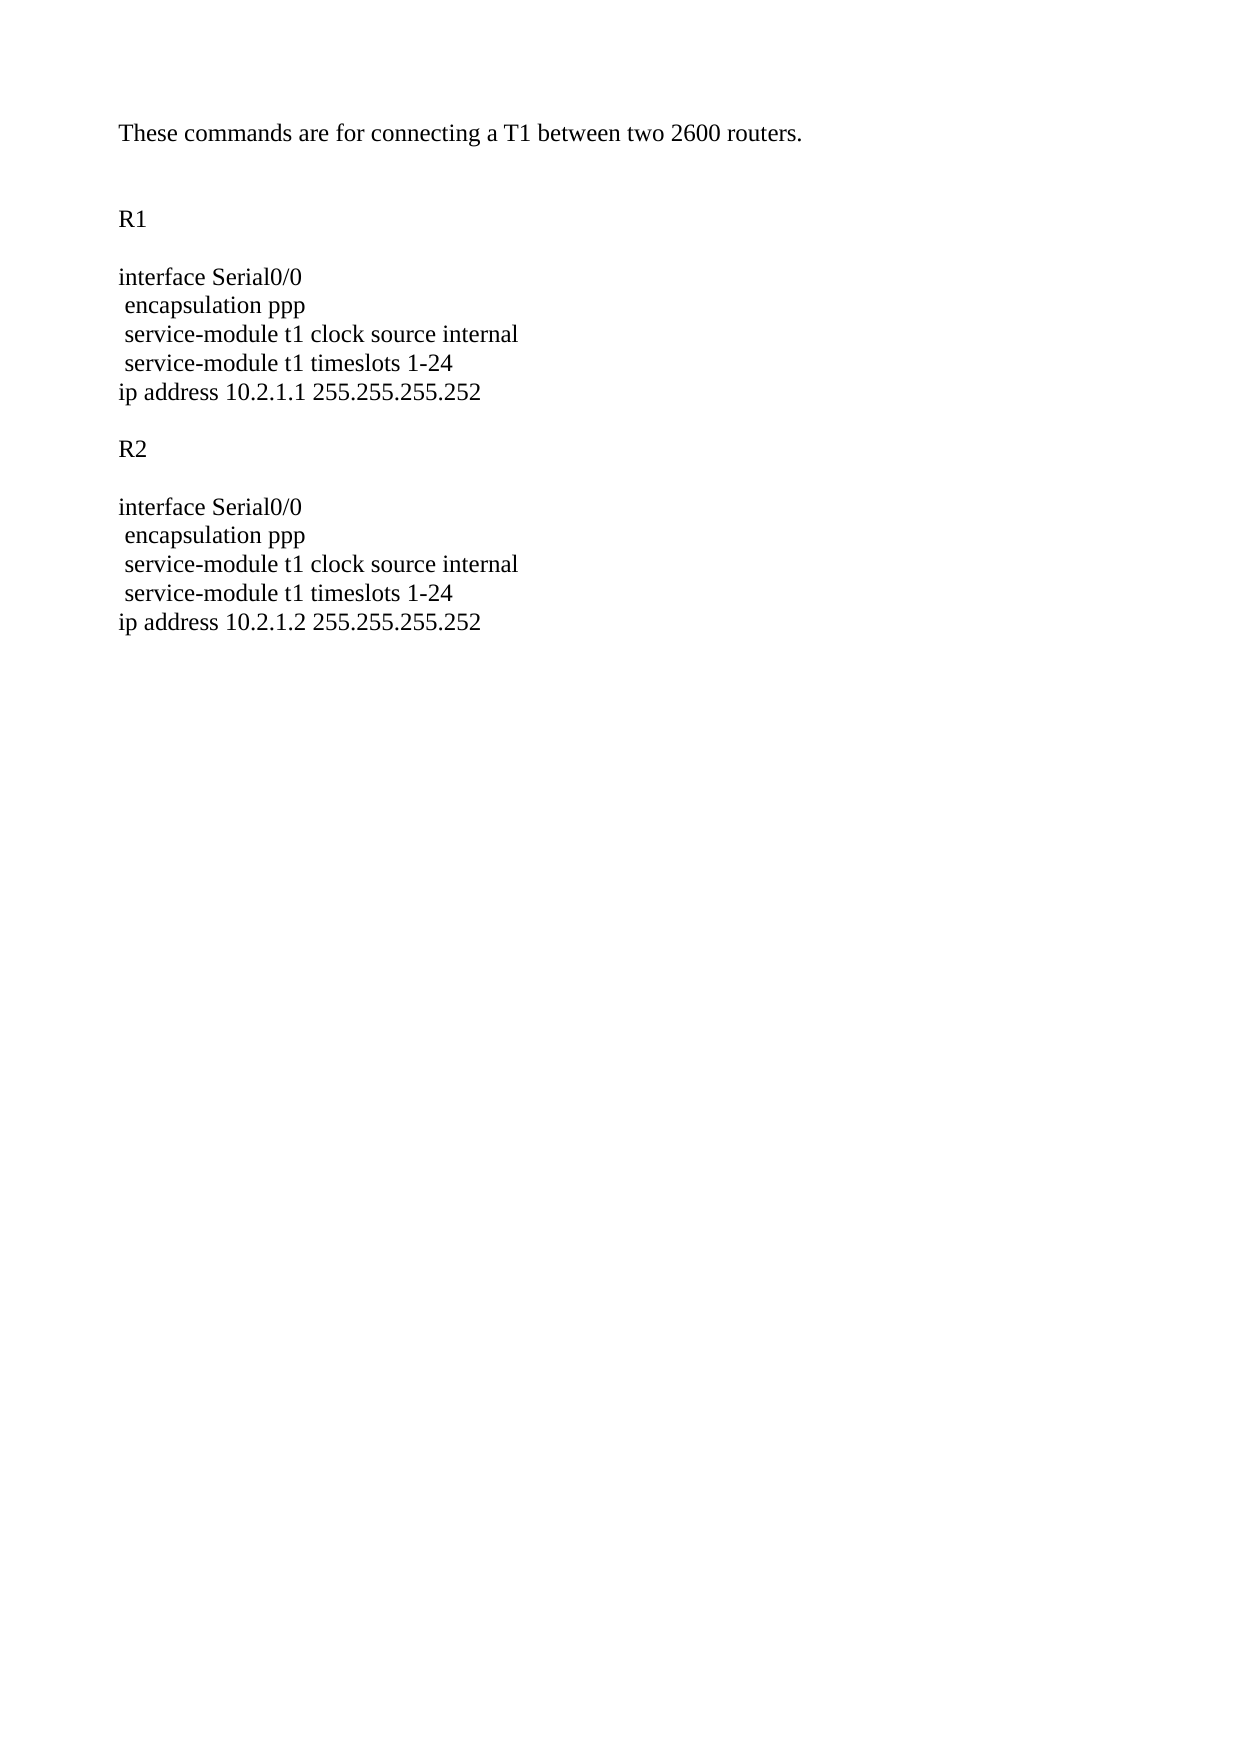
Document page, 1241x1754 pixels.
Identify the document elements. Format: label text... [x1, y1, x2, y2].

text interface Serial0/0 [118, 492, 1122, 521]
text These commands are for connecting a T1 between two 2600 routers. [118, 118, 1122, 147]
text R2 [118, 434, 1122, 463]
text service-module t1 timeslots 1-24 [118, 578, 1122, 607]
text encapsulation ppp [118, 291, 1122, 319]
text interface Serial0/0 [118, 262, 1122, 291]
text ip address 10.2.1.2 255.255.255.252 [118, 607, 1122, 636]
text R1 [118, 204, 1122, 233]
text service-module t1 clock source internal [118, 319, 1122, 348]
text service-module t1 timeslots 1-24 [118, 348, 1122, 377]
text service-module t1 clock source internal [118, 549, 1122, 578]
text encapsulation ppp [118, 521, 1122, 549]
text ip address 10.2.1.1 255.255.255.252 [118, 377, 1122, 406]
